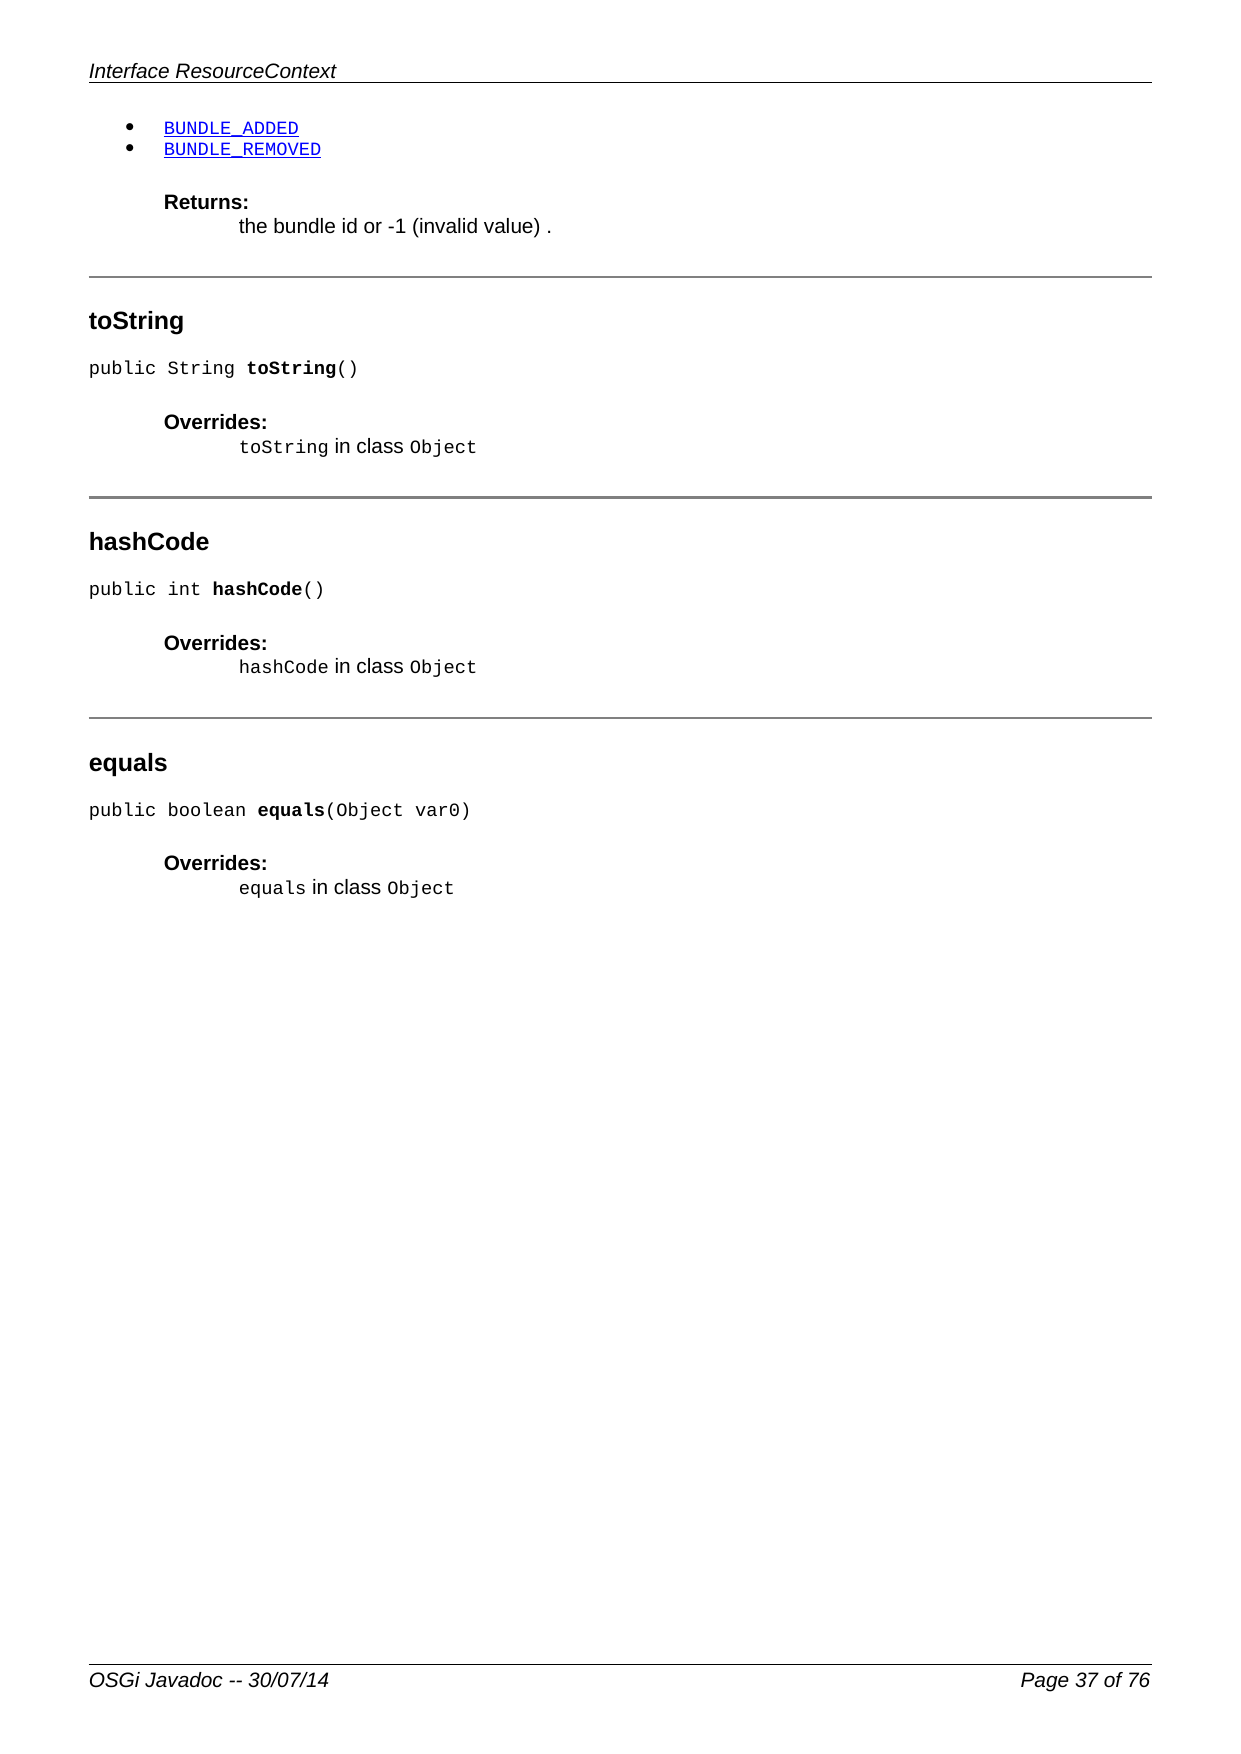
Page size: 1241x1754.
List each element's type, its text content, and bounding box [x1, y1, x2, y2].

text Overrides: [163, 409, 1152, 433]
text the bundle id or -1 (invalid value) . [238, 214, 1152, 238]
text equals in class Object [238, 875, 1152, 900]
text Overrides: [163, 630, 1152, 654]
subtitle toString [88, 306, 1152, 335]
list BUNDLE_REMOVED [126, 140, 1152, 161]
subtitle hashCode [88, 527, 1152, 556]
text Returns: [163, 190, 1152, 214]
list BUNDLE_ADDED [126, 118, 1152, 140]
text public String toString() [88, 359, 1152, 380]
text Overrides: [163, 851, 1152, 875]
text toString in class Object [238, 433, 1152, 459]
subtitle equals [88, 748, 1152, 776]
text public boolean equals(Object var0) [88, 801, 1152, 822]
text public int hashCode() [88, 580, 1152, 601]
text hashCode in class Object [238, 654, 1152, 679]
